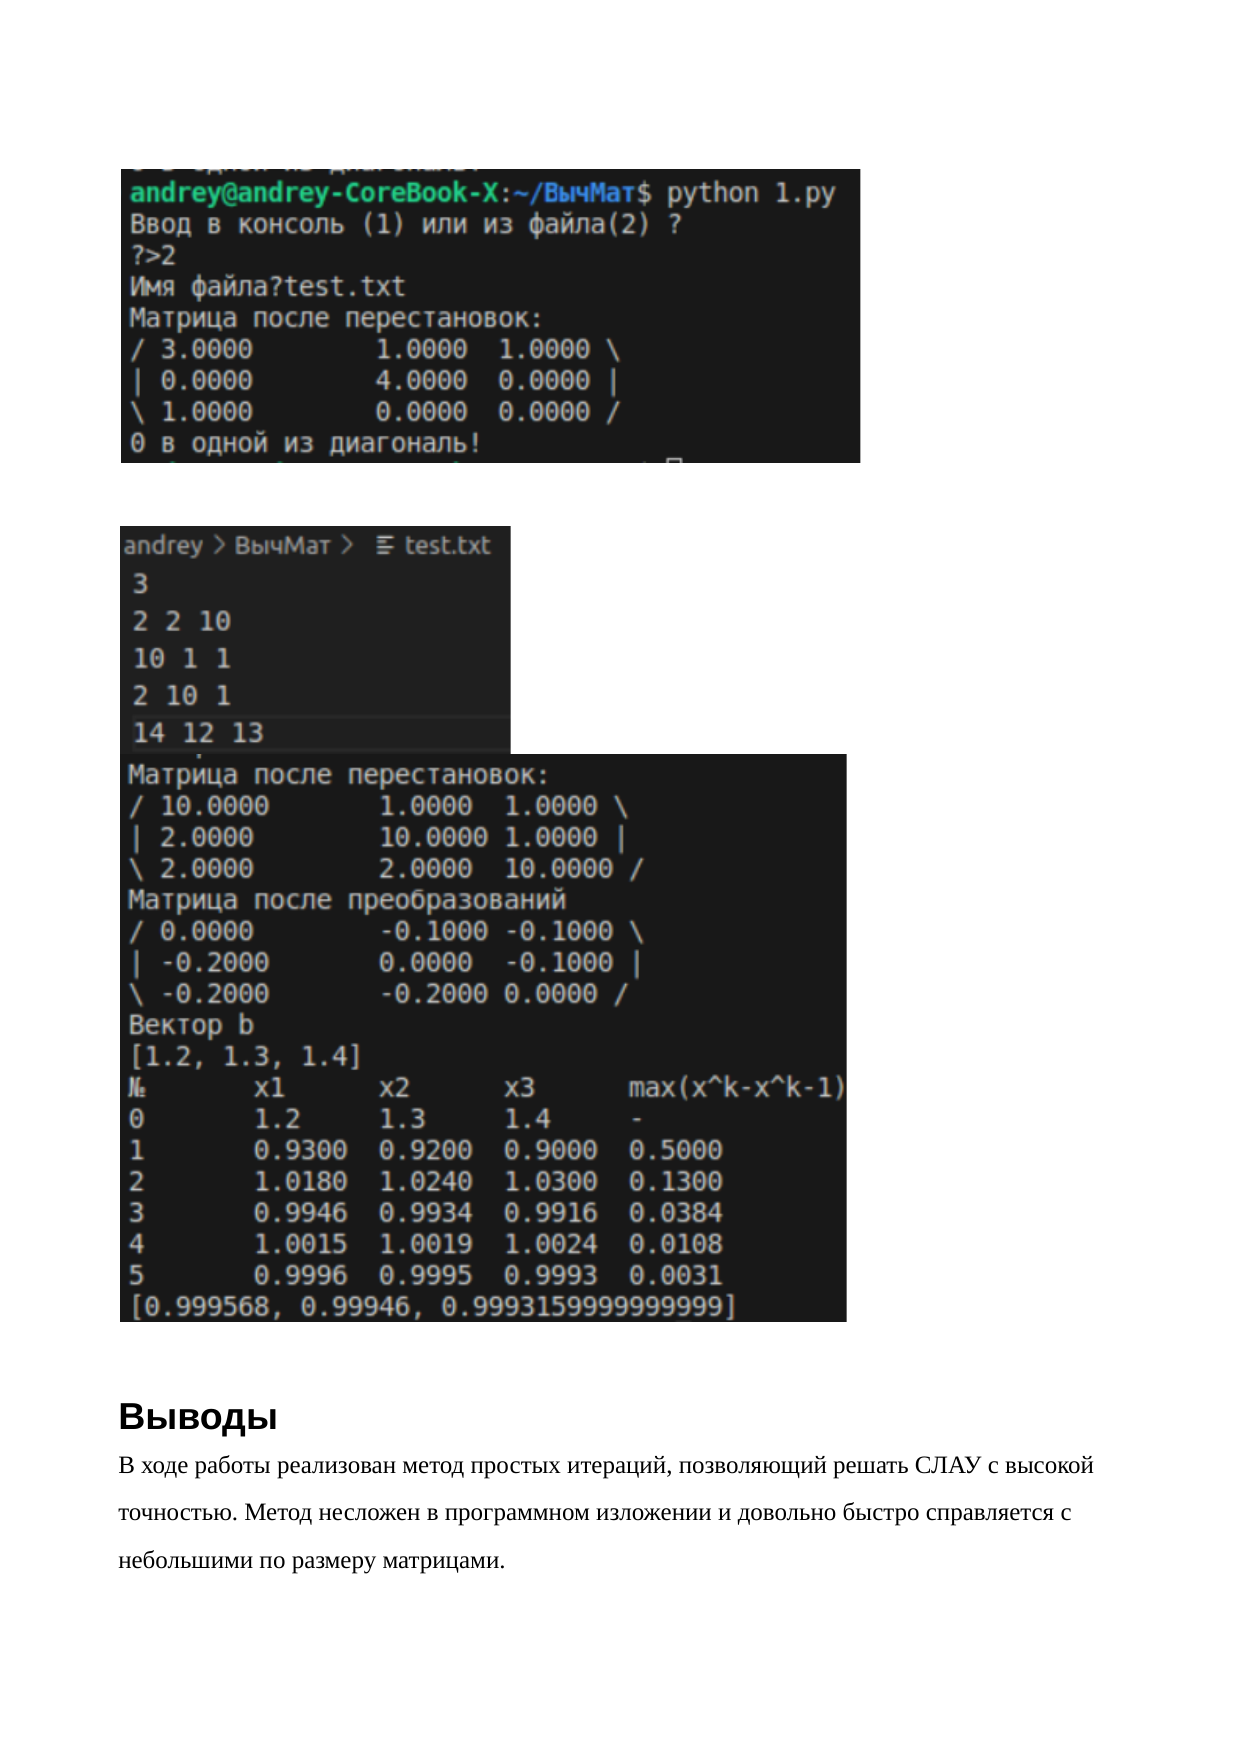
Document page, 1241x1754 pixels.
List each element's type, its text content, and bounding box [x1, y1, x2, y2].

picture [120, 526, 847, 1322]
text точностью. Метод несложен в программном изложении и довольно быстро справляется с [118, 1497, 1122, 1526]
text В ходе работы реализован метод простых итераций, позволяющий решать СЛАУ с высокой [118, 1450, 1122, 1478]
picture [121, 169, 861, 463]
subtitle Выводы [118, 1394, 1122, 1437]
text небольшими по размеру матрицами. [118, 1545, 1122, 1574]
